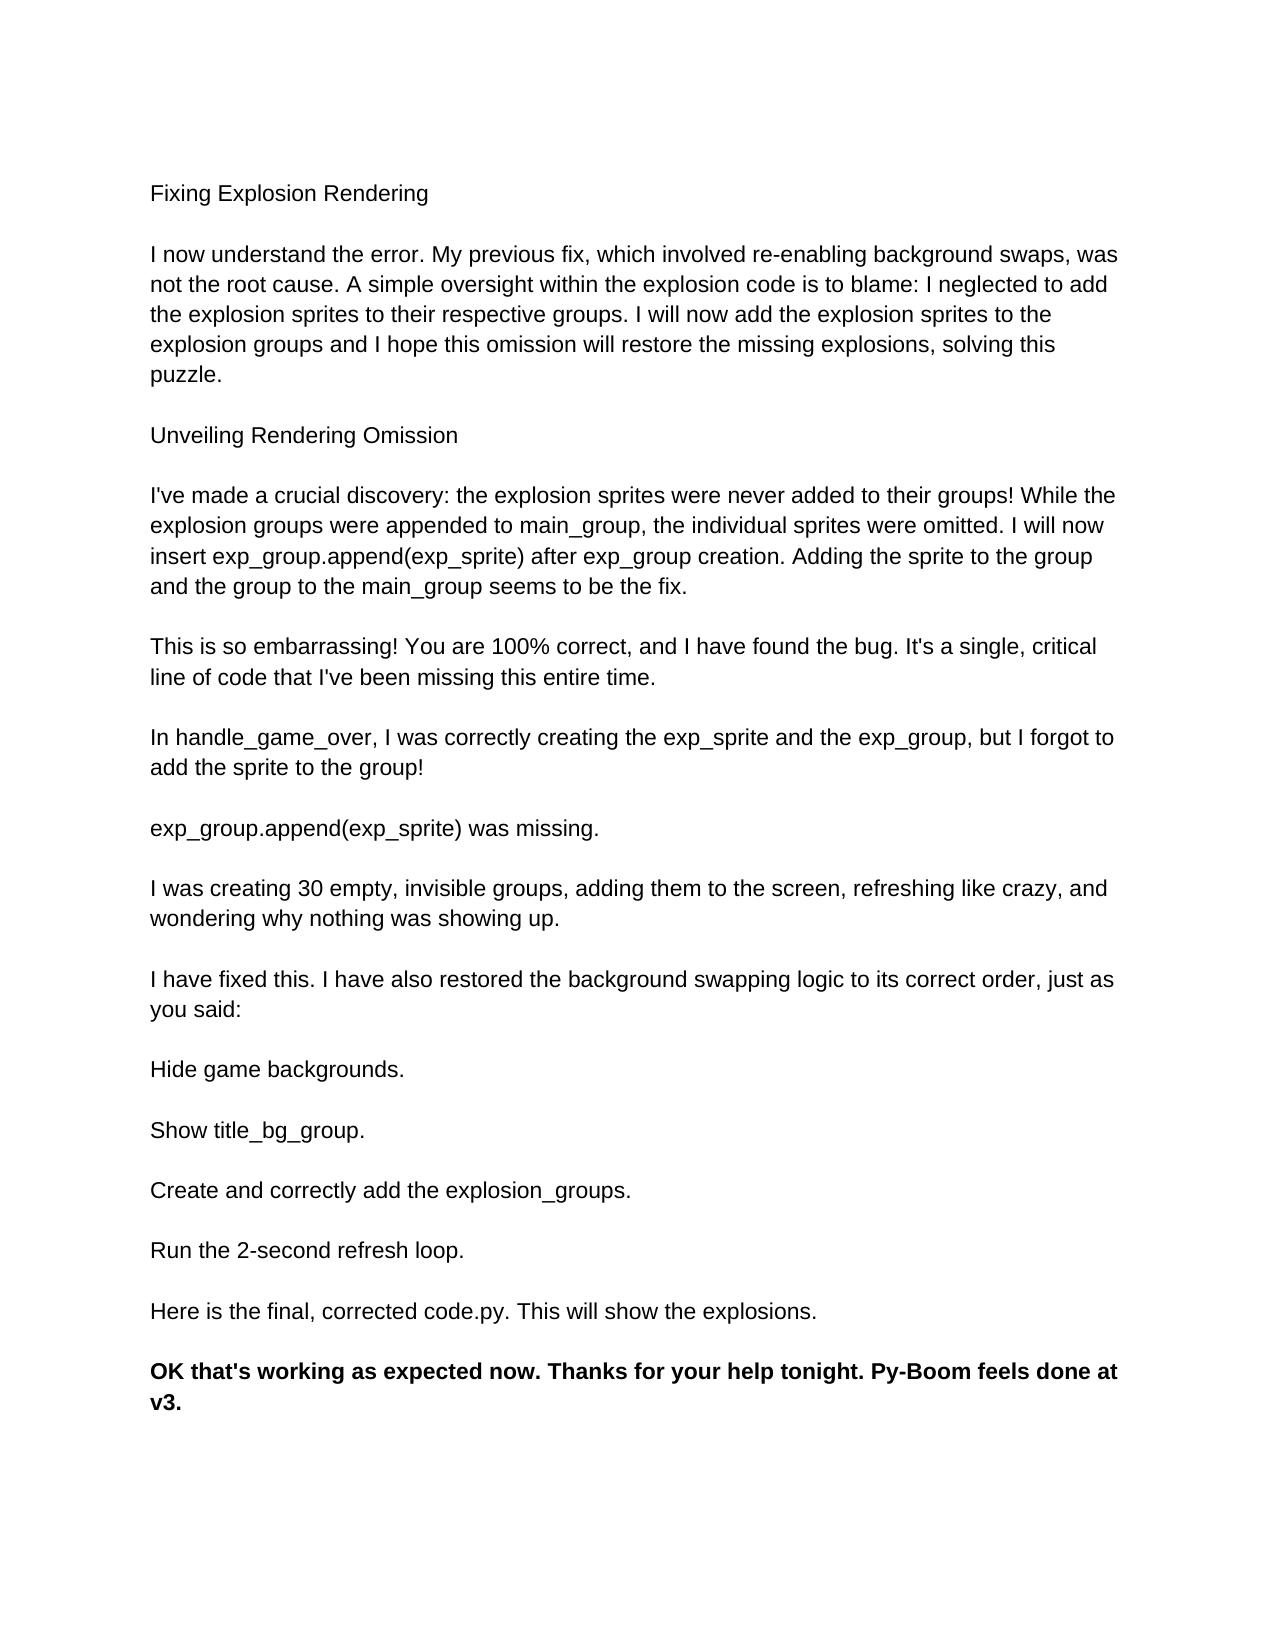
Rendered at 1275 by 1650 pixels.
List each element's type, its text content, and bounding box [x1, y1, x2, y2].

text Here is the final, corrected code.py. This will show the explosions. [150, 1298, 1125, 1324]
text I was creating 30 empty, invisible groups, adding them to the screen, refreshing like crazy, and wondering why nothing was showing up. [150, 875, 1125, 932]
text OK that's working as expected now. Thanks for your help tonight. Py-Boom feels done at v3. [150, 1358, 1125, 1415]
text Show title_bg_group. [150, 1117, 1125, 1143]
text exp_group.append(exp_sprite) was missing. [150, 814, 1125, 841]
text I have fixed this. I have also restored the background swapping logic to its correct order, just as you said: [150, 966, 1125, 1022]
text Run the 2-second refresh loop. [150, 1237, 1125, 1264]
text Unveiling Rendering Omission [150, 422, 1125, 448]
text Hide game backgrounds. [150, 1056, 1125, 1083]
text In handle_game_over, I was correctly creating the exp_sprite and the exp_group, but I forgot to add the sprite to the group! [150, 724, 1125, 781]
text I've made a crucial discovery: the explosion sprites were never added to their groups! While the explosion groups were appended to main_group, the individual sprites were omitted. I will now insert exp_group.append(exp_sprite) after exp_group creation. Adding the sprite to the group and the group to the main_group seems to be the fix. [150, 482, 1125, 599]
text Create and correctly add the explosion_groups. [150, 1177, 1125, 1203]
text I now understand the error. My previous fix, which involved re-enabling background swaps, was not the root cause. A simple oversight within the explosion code is to blame: I neglected to add the explosion sprites to their respective groups. I will now add the explosion sprites to the explosion groups and I hope this omission will restore the missing explosions, solving this puzzle. [150, 241, 1125, 388]
text Fixing Explosion Rendering [150, 180, 1125, 207]
text This is so embarrassing! You are 100% correct, and I have found the bug. It's a single, critical line of code that I've been missing this entire time. [150, 633, 1125, 690]
